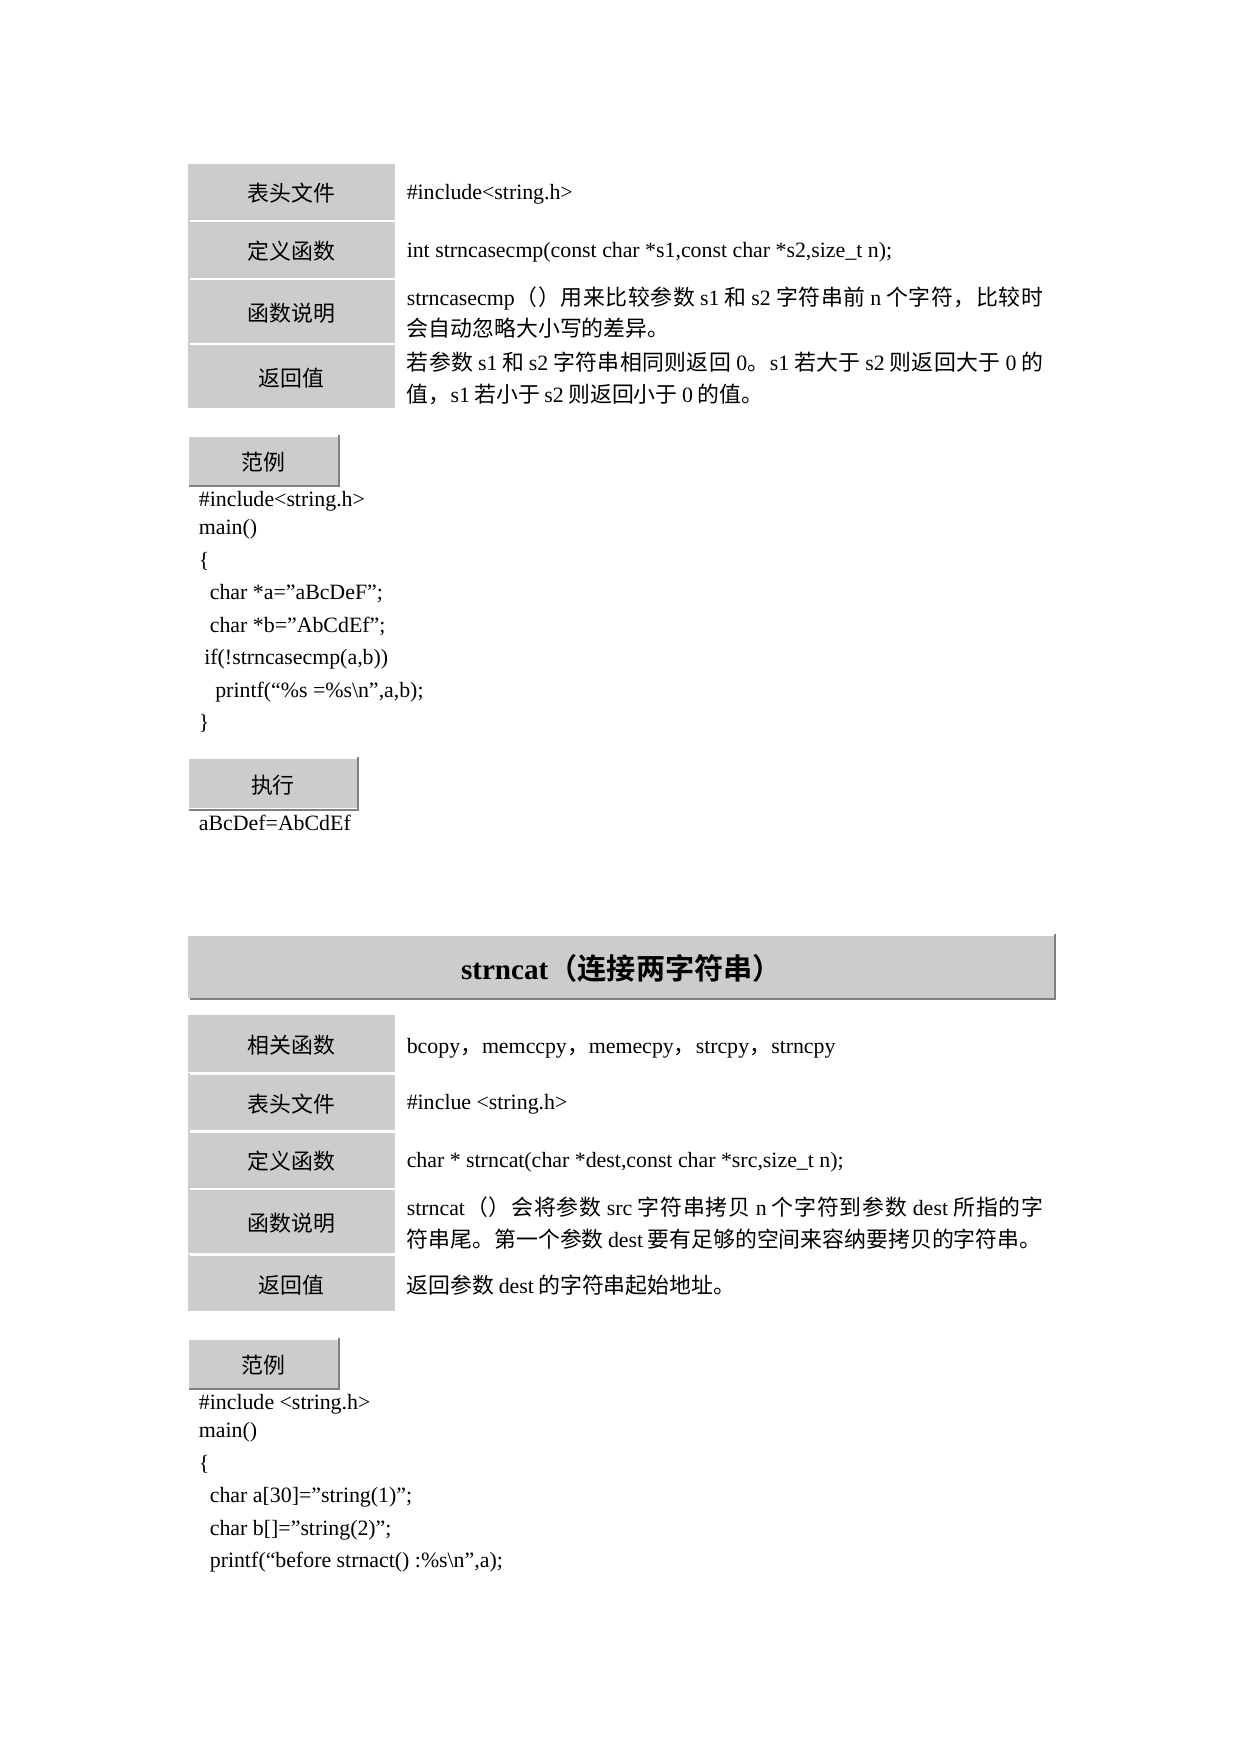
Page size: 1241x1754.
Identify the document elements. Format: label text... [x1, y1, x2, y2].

table_cell 执行 [189, 759, 357, 808]
table_cell 表头文件 [188, 1073, 395, 1130]
table_cell 相关函数 [188, 1015, 395, 1072]
table_cell #include <string.h> main() { char a[30]=”string(1)”; char b[]=”string(2)”; printf(“before strnact() :%s\n”,a); [188, 1388, 1055, 1592]
table_cell 若参数s1和s2字符串相同则返回0。s1若大于s2则返回大于0的值，s1若小于s2则返回小于0的值。 [395, 343, 1055, 408]
table_cell 函数说明 [188, 278, 395, 343]
table_cell bcopy，memccpy，memecpy，strcpy，strncpy [395, 1015, 1055, 1072]
table_cell [188, 409, 1055, 435]
table_cell 定义函数 [188, 1130, 395, 1188]
table_cell [359, 757, 1055, 808]
table_cell int strncasecmp(const char *s1,const char *s2,size_t n); [395, 220, 1055, 278]
table_cell 返回参数dest的字符串起始地址。 [395, 1254, 1055, 1311]
table_cell 函数说明 [188, 1188, 395, 1253]
table_cell #include<string.h> main() { char *a=”aBcDeF”; char *b=”AbCdEf”; if(!strncasecmp(a,b)) printf(“%s =%s\n”,a,b); } [188, 485, 1055, 757]
table_cell 定义函数 [188, 220, 395, 278]
table_header strncat（连接两字符串） [188, 936, 1054, 998]
table_cell #inclue <string.h> [395, 1073, 1055, 1130]
table_cell char * strncat(char *dest,const char *src,size_t n); [395, 1130, 1055, 1188]
table_cell [340, 435, 1055, 485]
table_cell aBcDef=AbCdEf [188, 809, 1055, 836]
table_cell 表头文件 [188, 164, 395, 220]
table_cell strncasecmp（）用来比较参数s1和s2字符串前n个字符，比较时会自动忽略大小写的差异。 [395, 278, 1055, 343]
table_cell [340, 1338, 1055, 1388]
table_cell 返回值 [188, 1254, 395, 1311]
table_cell #include<string.h> [395, 162, 1055, 220]
table_cell [188, 998, 1055, 1015]
table_cell [188, 1311, 1055, 1338]
table_cell 范例 [189, 437, 338, 485]
table_cell strncat（）会将参数src字符串拷贝n个字符到参数dest所指的字符串尾。第一个参数dest要有足够的空间来容纳要拷贝的字符串。 [395, 1188, 1055, 1253]
table_cell 返回值 [188, 343, 395, 408]
table_cell 范例 [189, 1340, 338, 1388]
